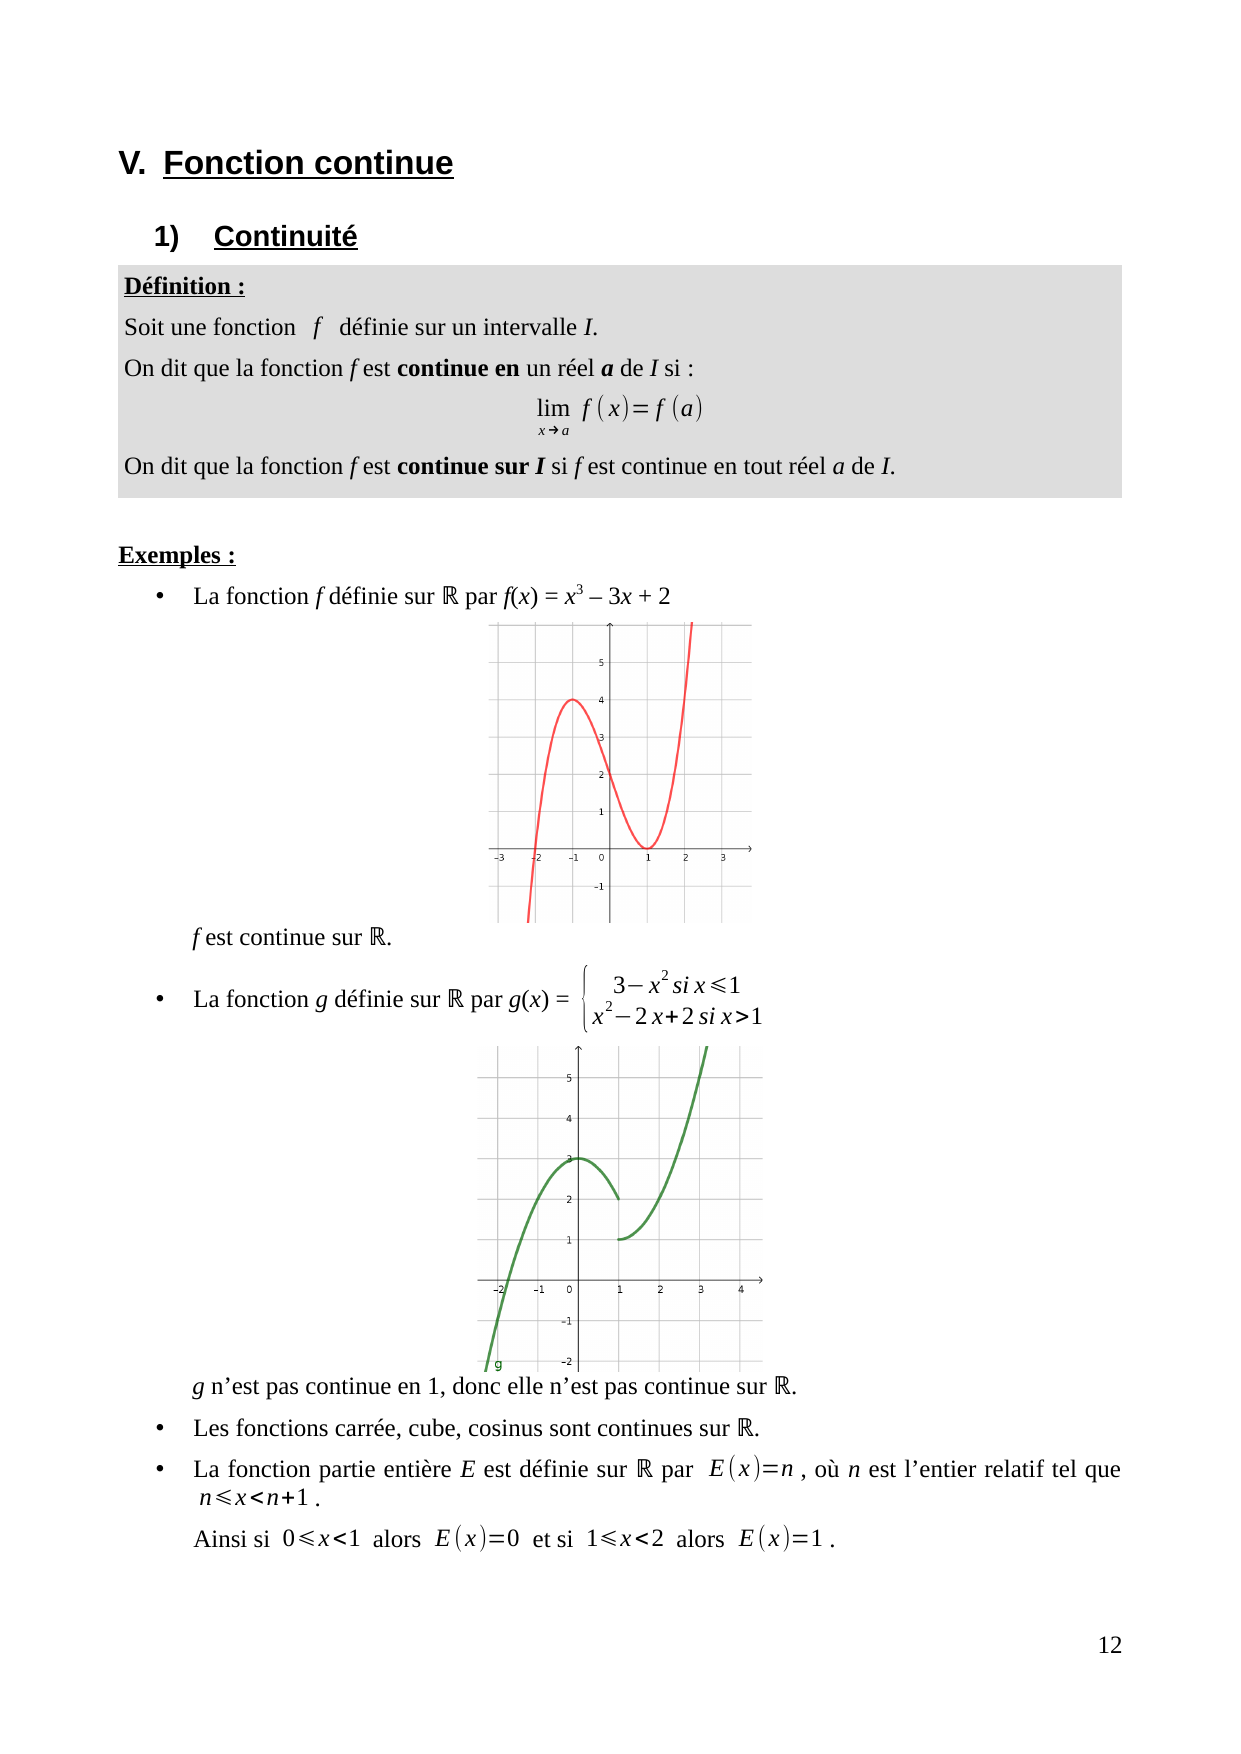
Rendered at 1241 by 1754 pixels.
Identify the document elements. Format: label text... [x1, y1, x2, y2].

picture [488, 622, 752, 923]
list La fonction g définie sur ℝ par g(x) = [156, 963, 1122, 1033]
list Ainsi si alors et si alors . [156, 1524, 1122, 1553]
text f est continue sur ℝ. [192, 622, 1122, 951]
picture [477, 1046, 763, 1372]
text Exemples : [118, 540, 1122, 568]
table_header Définition : Soit une fonction définie sur un intervalle I. On dit que la fonction f est continue en un réel a de I si : On dit que la fonction f est continue sur I si f est continue en tout réel a de I. [118, 265, 1122, 498]
subtitle Fonction continue [118, 143, 1122, 182]
subtitle Continuité [153, 219, 1122, 253]
list La fonction partie entière E est définie sur ℝ par , où n est l’entier relatif tel que . [156, 1454, 1122, 1511]
list La fonction f définie sur ℝ par f(x) = x3 – 3x + 2 [156, 581, 1122, 610]
text g n’est pas continue en 1, donc elle n’est pas continue sur ℝ. [192, 1046, 1122, 1400]
list Les fonctions carrée, cube, cosinus sont continues sur ℝ. [156, 1413, 1122, 1441]
